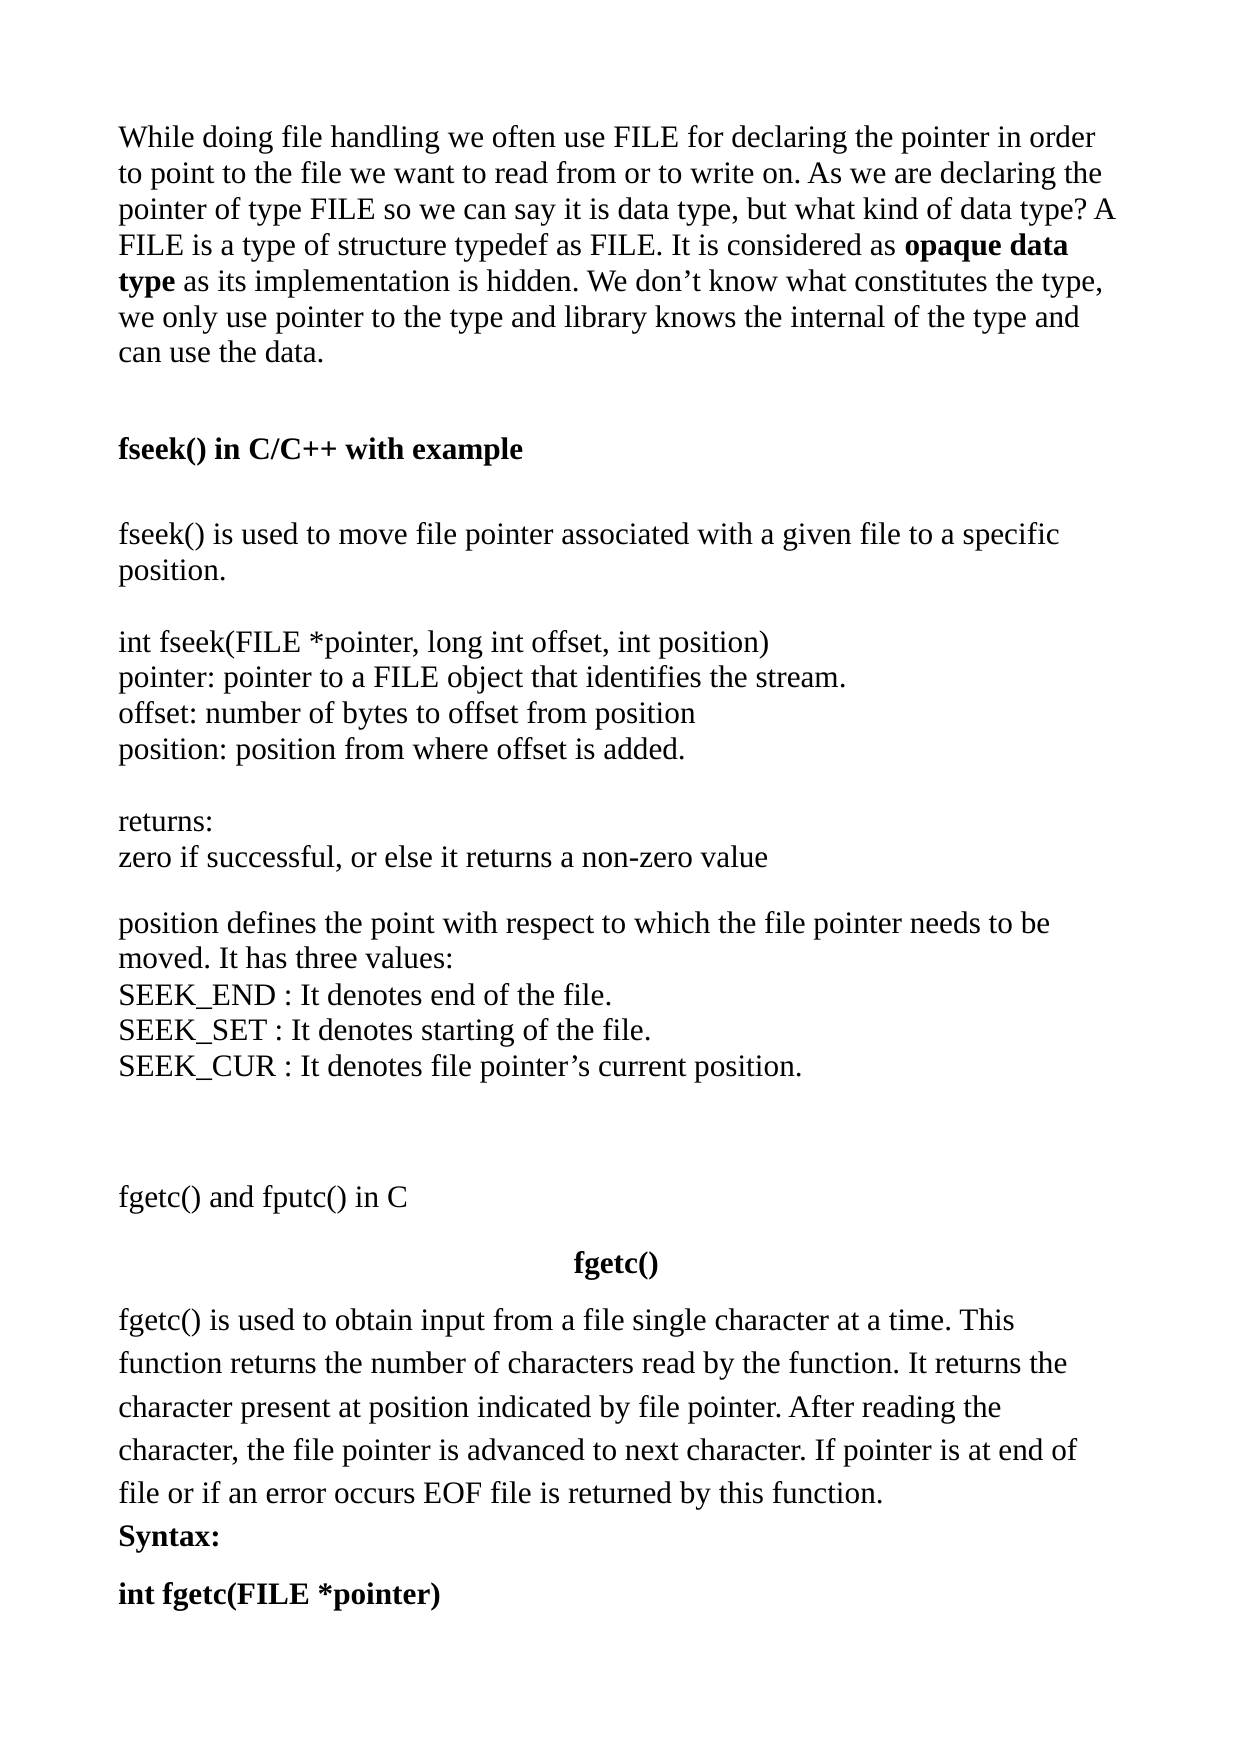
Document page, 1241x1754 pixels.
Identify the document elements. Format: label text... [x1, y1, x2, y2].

text offset: number of bytes to offset from position [118, 695, 1122, 731]
text position: position from where offset is added. [118, 731, 1122, 767]
text fgetc() is used to obtain input from a file single character at a time. This function returns the number of characters read by the function. It returns the character present at position indicated by file pointer. After reading the character, the file pointer is advanced to next character. If pointer is at end of file or if an error occurs EOF file is returned by this function. Syntax: [118, 1302, 1122, 1553]
subtitle fgetc() and fputc() in C [118, 1178, 1122, 1214]
text returns: [118, 802, 1122, 838]
text fgetc() [118, 1244, 1122, 1280]
text int fseek(FILE *pointer, long int offset, int position) [118, 623, 1122, 659]
text While doing file handling we often use FILE for declaring the pointer in order to point to the file we want to read from or to write on. As we are declaring the pointer of type FILE so we can say it is data type, but what kind of data type? A FILE is a type of structure typedef as FILE. It is considered as opaque data type as its implementation is hidden. We don’t know what constitutes the type, we only use pointer to the type and library knows the internal of the type and can use the data. [118, 118, 1122, 370]
text position defines the point with respect to which the file pointer needs to be moved. It has three values: SEEK_END : It denotes end of the file. SEEK_SET : It denotes starting of the file. SEEK_CUR : It denotes file pointer’s current position. [118, 904, 1122, 1083]
text int fgetc(FILE *pointer) [118, 1575, 1122, 1611]
subtitle fseek() in C/C++ with example [118, 431, 1122, 467]
text pointer: pointer to a FILE object that identifies the stream. [118, 659, 1122, 695]
text zero if successful, or else it returns a non-zero value [118, 838, 1122, 874]
text fseek() is used to move file pointer associated with a given file to a specific position. [118, 515, 1122, 587]
